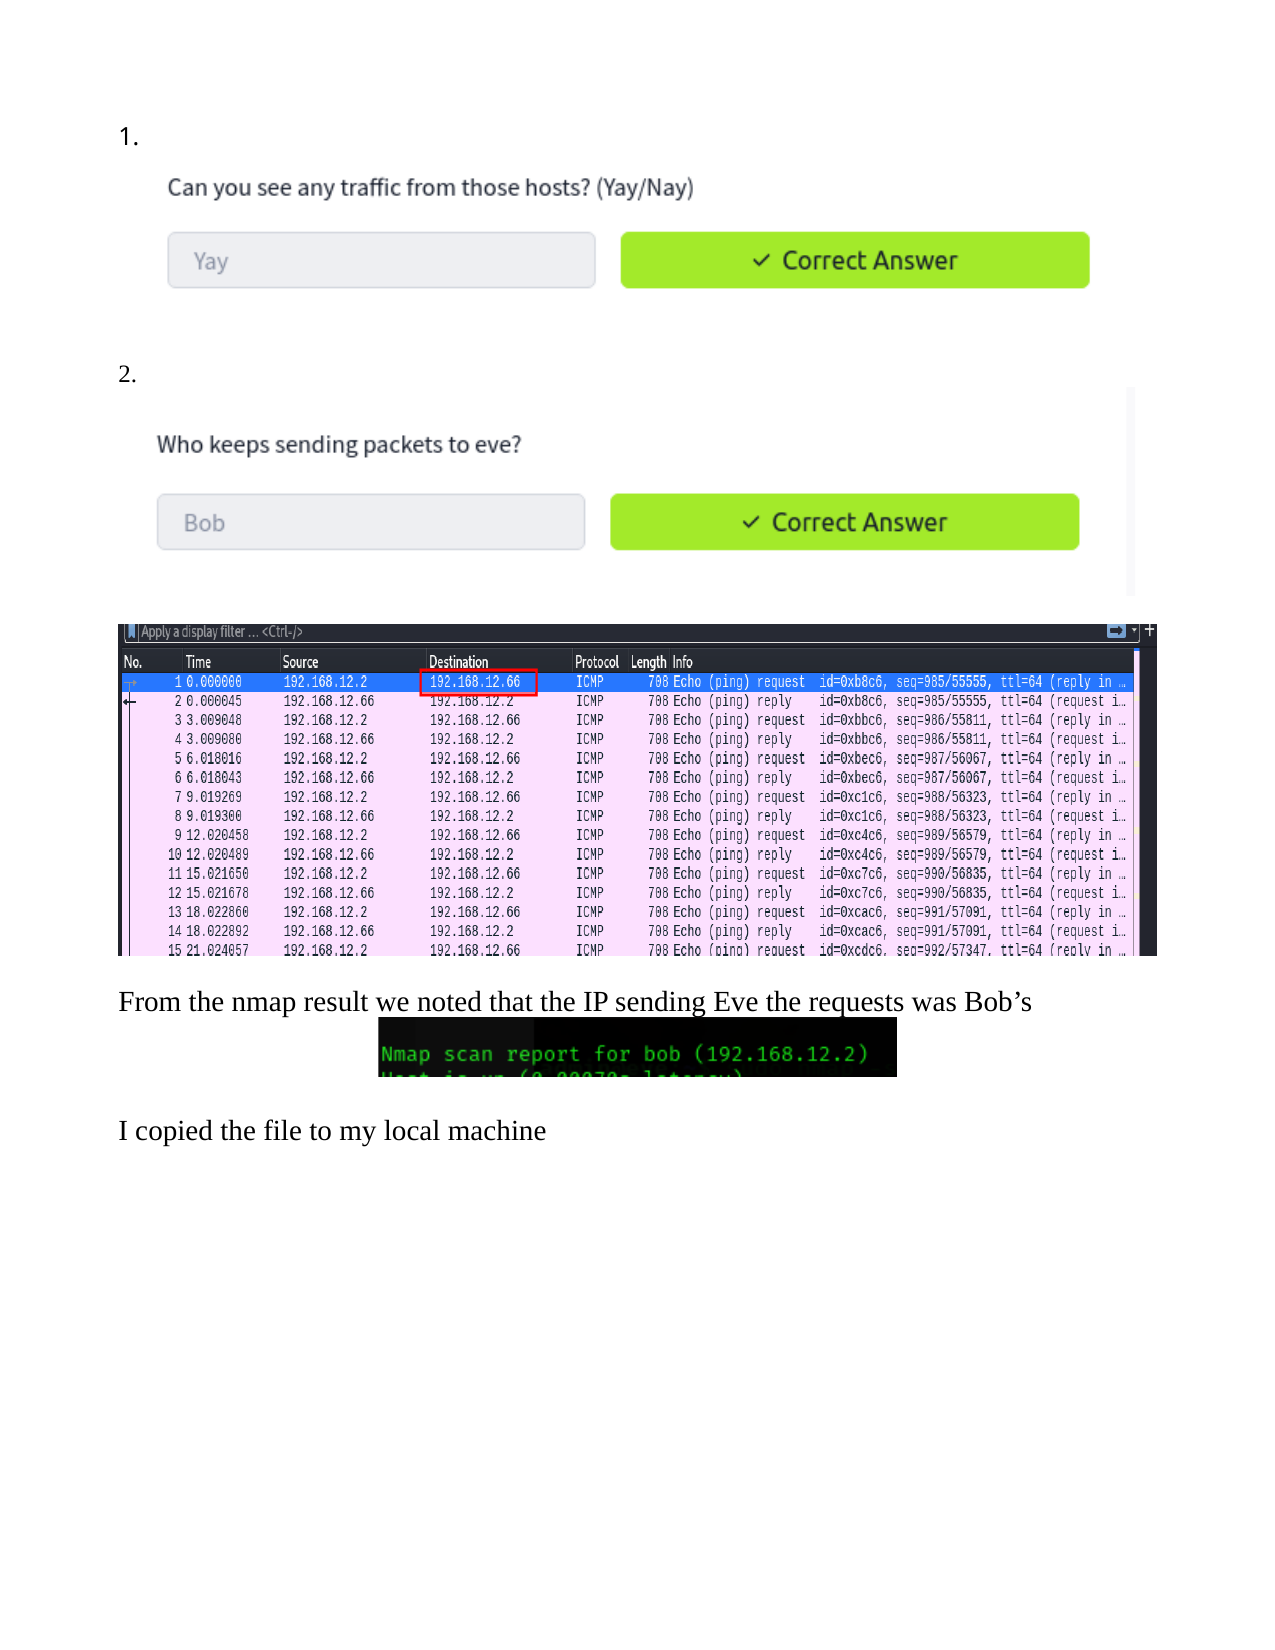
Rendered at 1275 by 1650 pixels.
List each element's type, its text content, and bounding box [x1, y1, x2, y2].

text 2. [118, 152, 1157, 388]
picture [140, 387, 1136, 596]
picture [118, 624, 1157, 956]
text I copied the file to my local machine [118, 1113, 1157, 1147]
text 1. [118, 118, 1157, 152]
picture [149, 152, 1126, 331]
text From the nmap result we noted that the IP sending Eve the requests was Bob’s [118, 984, 1157, 1017]
picture [378, 1017, 897, 1077]
